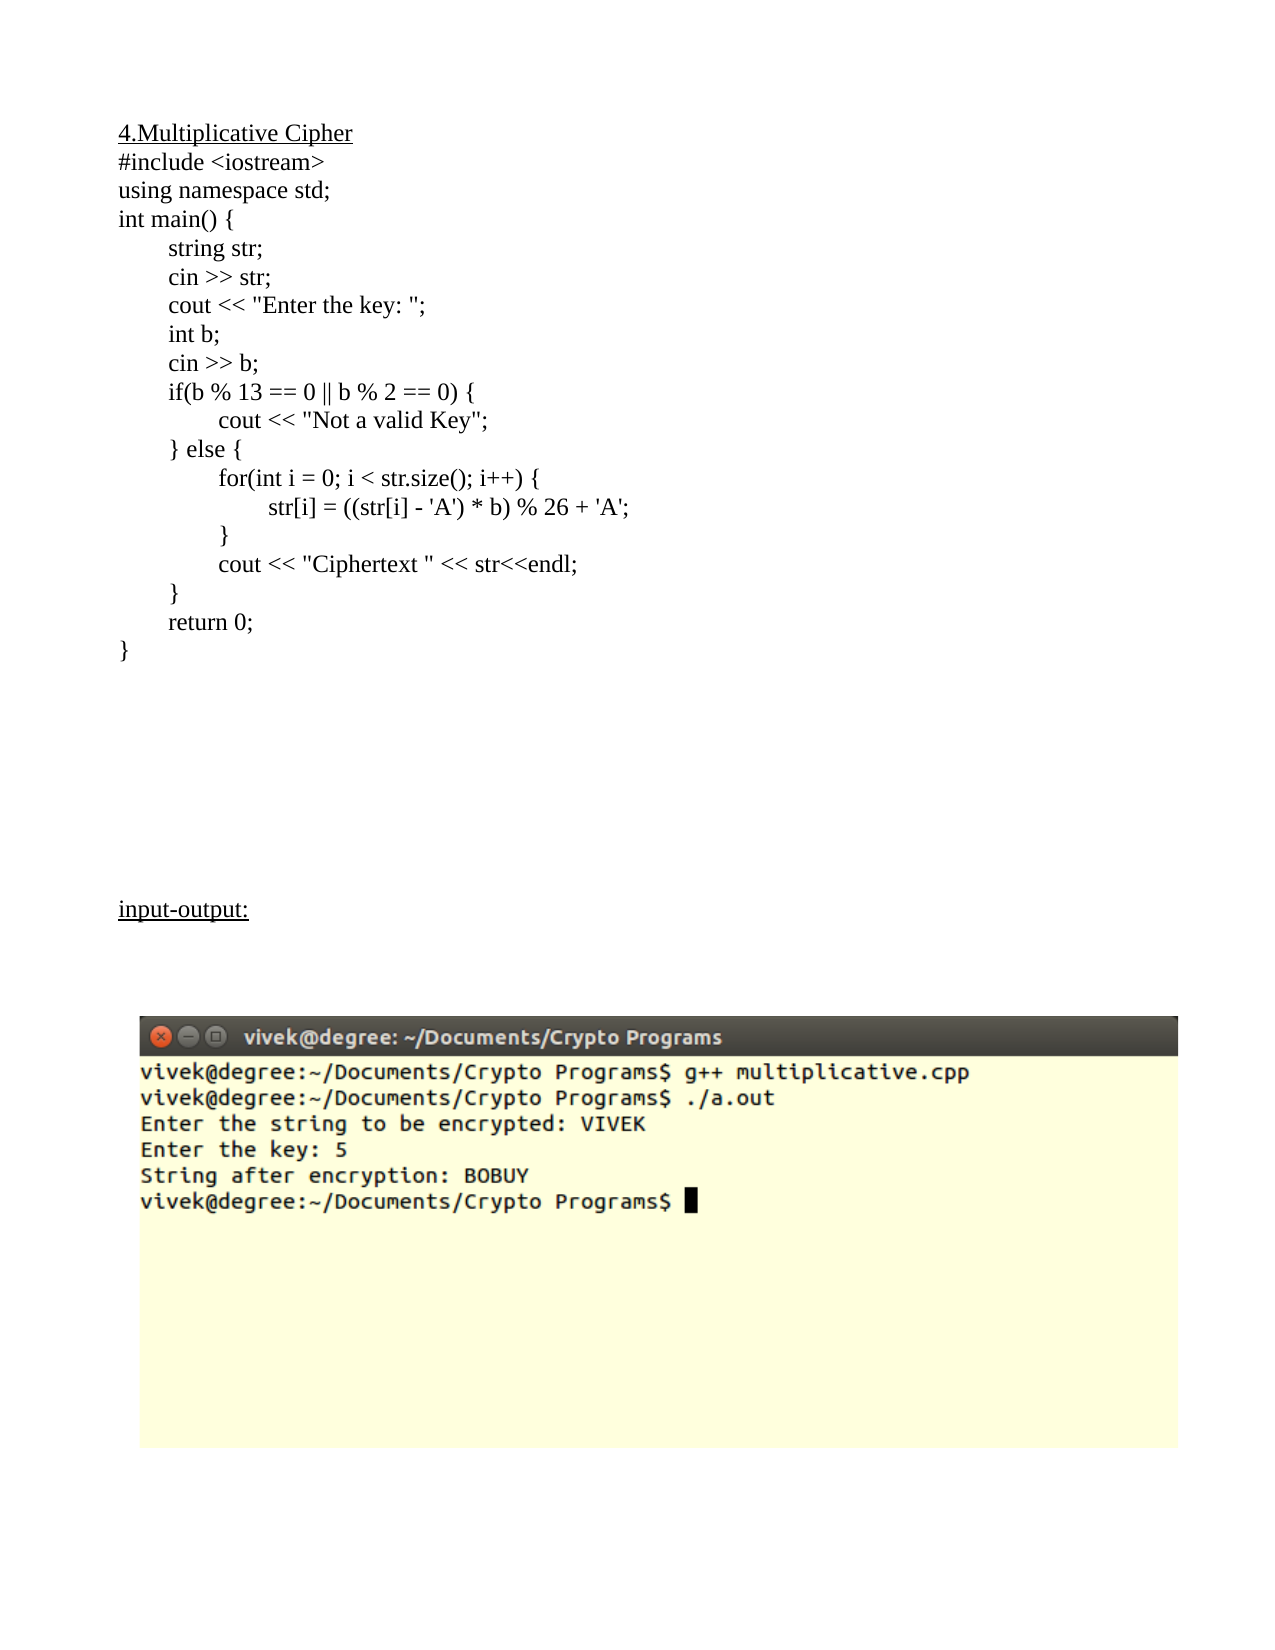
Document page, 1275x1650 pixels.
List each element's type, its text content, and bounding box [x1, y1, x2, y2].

text string str; [118, 233, 1157, 262]
text cin >> b; [118, 348, 1157, 377]
text cin >> str; [118, 262, 1157, 291]
text cout << "Enter the key: "; [118, 291, 1157, 319]
text 4.Multiplicative Cipher [118, 118, 1157, 147]
text } [118, 636, 1157, 664]
text } [118, 521, 1157, 549]
text } else { [118, 434, 1157, 463]
text cout << "Ciphertext " << str<<endl; [118, 549, 1157, 578]
text for(int i = 0; i < str.size(); i++) { [118, 463, 1157, 492]
text #include <iostream> [118, 147, 1157, 176]
text using namespace std; [118, 176, 1157, 204]
text } [118, 578, 1157, 607]
text int main() { [118, 204, 1157, 233]
text cout << "Not a valid Key"; [118, 406, 1157, 434]
text return 0; [118, 607, 1157, 636]
text if(b % 13 == 0 || b % 2 == 0) { [118, 377, 1157, 406]
text input-output: [118, 894, 1157, 923]
text int b; [118, 319, 1157, 348]
picture [139, 1016, 1179, 1448]
text str[i] = ((str[i] - 'A') * b) % 26 + 'A'; [118, 492, 1157, 521]
